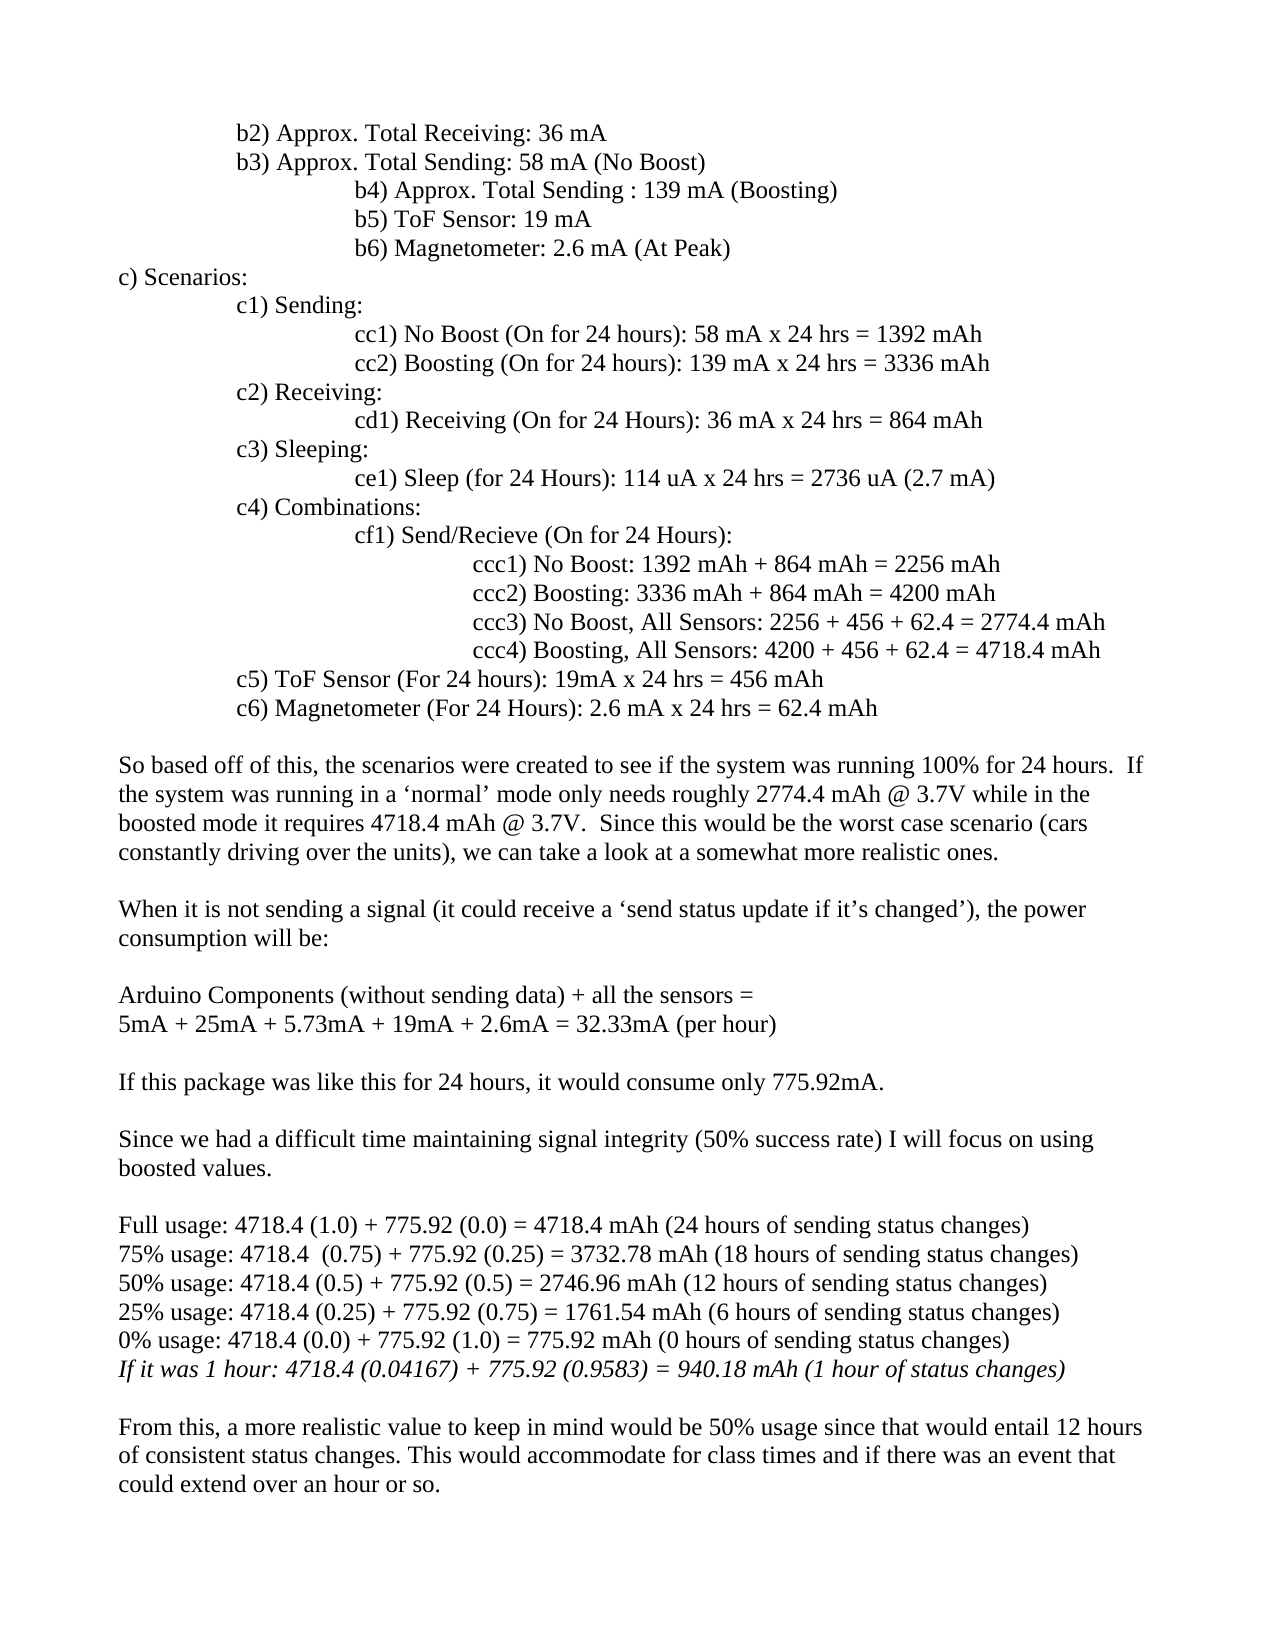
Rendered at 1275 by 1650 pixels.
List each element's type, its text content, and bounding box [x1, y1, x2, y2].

text b3) Approx. Total Sending: 58 mA (No Boost) [118, 147, 1157, 176]
text 75% usage: 4718.4 (0.75) + 775.92 (0.25) = 3732.78 mAh (18 hours of sending status changes) [118, 1239, 1157, 1268]
text When it is not sending a signal (it could receive a ‘send status update if it’s changed’), the power consumption will be: [118, 894, 1157, 952]
text cd1) Receiving (On for 24 Hours): 36 mA x 24 hrs = 864 mAh [118, 406, 1157, 434]
text c5) ToF Sensor (For 24 hours): 19mA x 24 hrs = 456 mAh [118, 664, 1157, 693]
text c6) Magnetometer (For 24 Hours): 2.6 mA x 24 hrs = 62.4 mAh [118, 693, 1157, 722]
text From this, a more realistic value to keep in mind would be 50% usage since that would entail 12 hours of consistent status changes. This would accommodate for class times and if there was an event that could extend over an hour or so. [118, 1412, 1157, 1498]
text ccc2) Boosting: 3336 mAh + 864 mAh = 4200 mAh [118, 578, 1157, 607]
text If it was 1 hour: 4718.4 (0.04167) + 775.92 (0.9583) = 940.18 mAh (1 hour of status changes) [118, 1354, 1157, 1383]
text 25% usage: 4718.4 (0.25) + 775.92 (0.75) = 1761.54 mAh (6 hours of sending status changes) [118, 1297, 1157, 1326]
text ccc1) No Boost: 1392 mAh + 864 mAh = 2256 mAh [118, 549, 1157, 578]
text Full usage: 4718.4 (1.0) + 775.92 (0.0) = 4718.4 mAh (24 hours of sending status changes) [118, 1211, 1157, 1239]
text b4) Approx. Total Sending : 139 mA (Boosting) [118, 176, 1157, 204]
text b6) Magnetometer: 2.6 mA (At Peak) [118, 233, 1157, 262]
text b2) Approx. Total Receiving: 36 mA [118, 118, 1157, 147]
text 5mA + 25mA + 5.73mA + 19mA + 2.6mA = 32.33mA (per hour) [118, 1009, 1157, 1038]
text ccc3) No Boost, All Sensors: 2256 + 456 + 62.4 = 2774.4 mAh [118, 607, 1157, 636]
text cc2) Boosting (On for 24 hours): 139 mA x 24 hrs = 3336 mAh [118, 348, 1157, 377]
text c4) Combinations: [118, 492, 1157, 521]
text ce1) Sleep (for 24 Hours): 114 uA x 24 hrs = 2736 uA (2.7 mA) [118, 463, 1157, 492]
text cf1) Send/Recieve (On for 24 Hours): [118, 521, 1157, 549]
text c2) Receiving: [118, 377, 1157, 406]
text Since we had a difficult time maintaining signal integrity (50% success rate) I will focus on using boosted values. [118, 1124, 1157, 1182]
text So based off of this, the scenarios were created to see if the system was running 100% for 24 hours. If the system was running in a ‘normal’ mode only needs roughly 2774.4 mAh @ 3.7V while in the boosted mode it requires 4718.4 mAh @ 3.7V. Since this would be the worst case scenario (cars constantly driving over the units), we can take a look at a somewhat more realistic ones. [118, 751, 1157, 866]
text 0% usage: 4718.4 (0.0) + 775.92 (1.0) = 775.92 mAh (0 hours of sending status changes) [118, 1326, 1157, 1354]
text c) Scenarios: [118, 262, 1157, 291]
text Arduino Components (without sending data) + all the sensors = [118, 981, 1157, 1009]
text c1) Sending: [118, 291, 1157, 319]
text ccc4) Boosting, All Sensors: 4200 + 456 + 62.4 = 4718.4 mAh [118, 636, 1157, 664]
text If this package was like this for 24 hours, it would consume only 775.92mA. [118, 1067, 1157, 1096]
text cc1) No Boost (On for 24 hours): 58 mA x 24 hrs = 1392 mAh [118, 319, 1157, 348]
text c3) Sleeping: [118, 434, 1157, 463]
text b5) ToF Sensor: 19 mA [118, 204, 1157, 233]
text 50% usage: 4718.4 (0.5) + 775.92 (0.5) = 2746.96 mAh (12 hours of sending status changes) [118, 1268, 1157, 1297]
